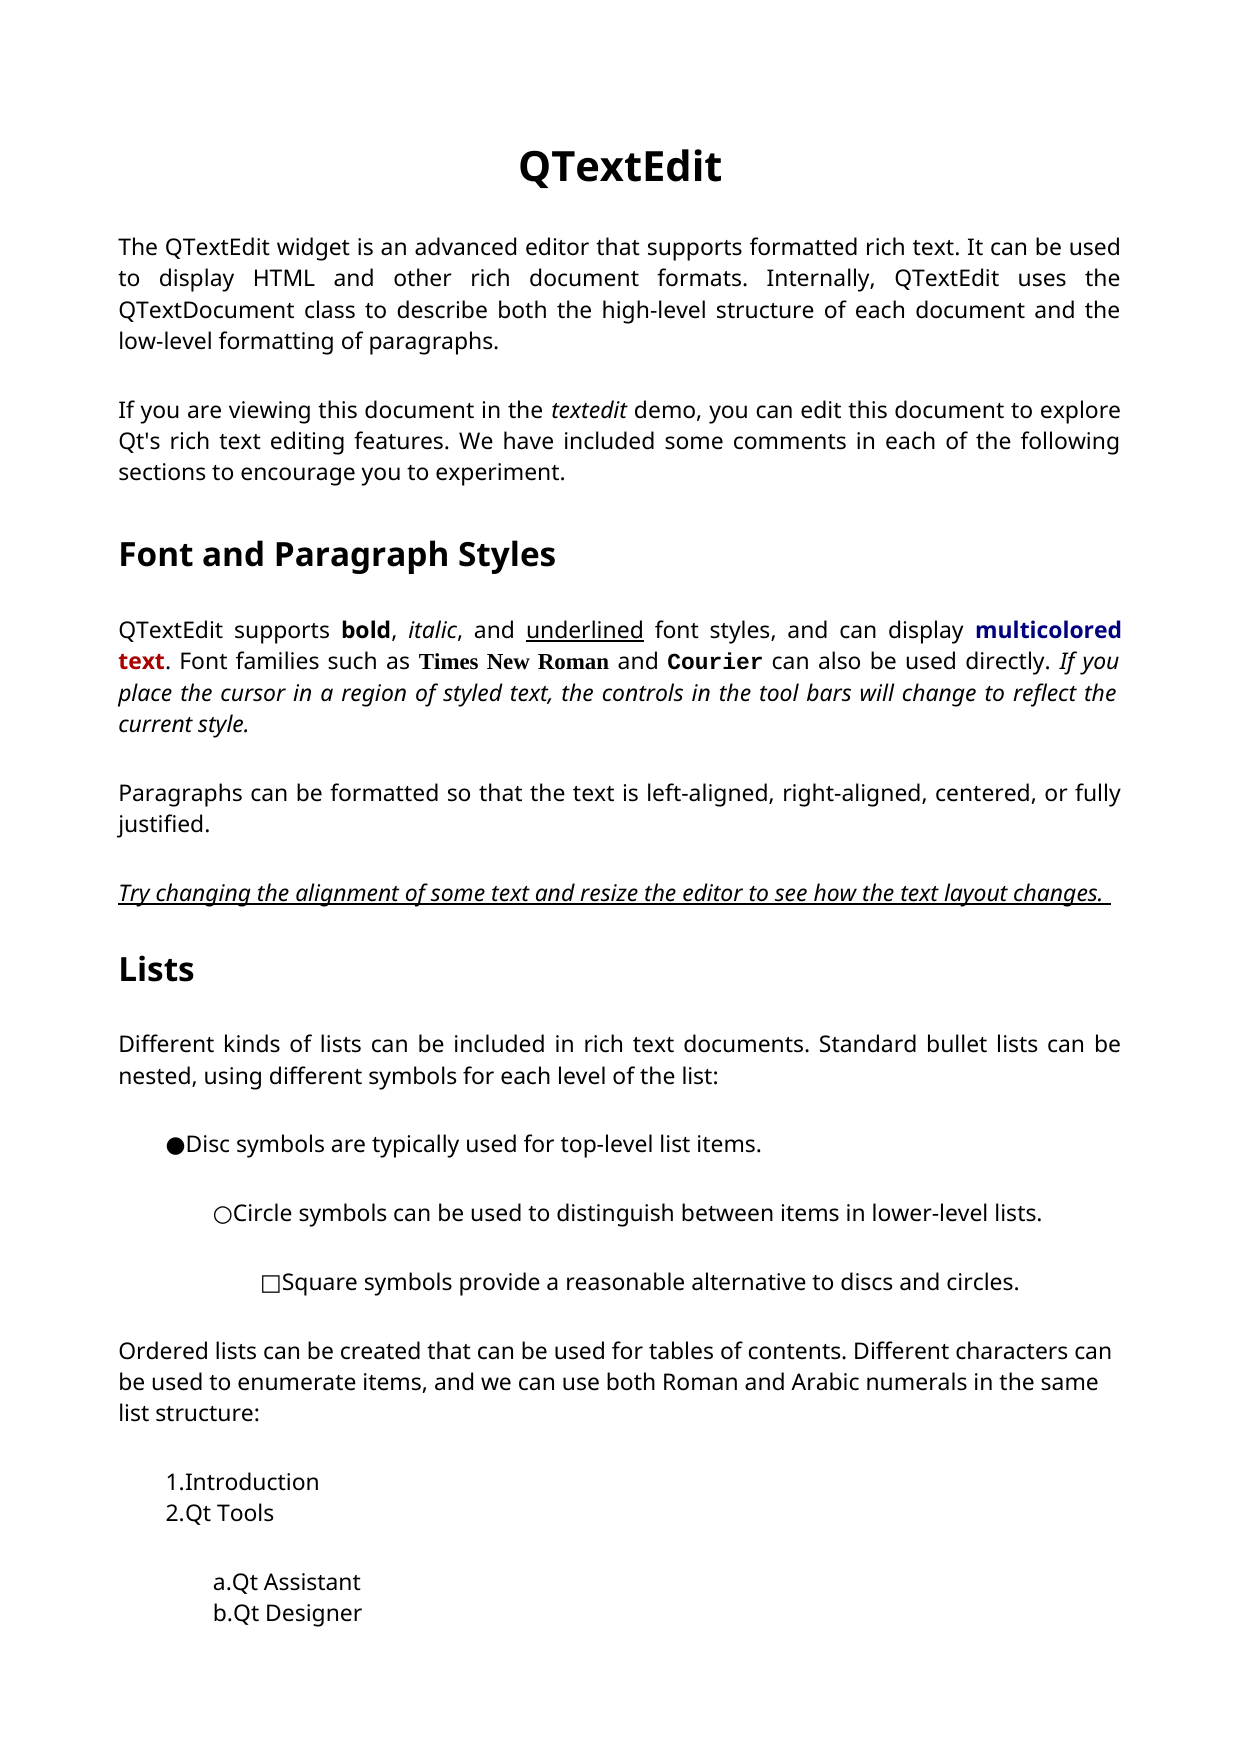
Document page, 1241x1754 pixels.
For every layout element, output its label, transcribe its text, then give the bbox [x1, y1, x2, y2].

list Circle symbols can be used to distinguish between items in lower-level lists. [118, 1197, 1122, 1228]
list Square symbols provide a reasonable alternative to discs and circles. [118, 1266, 1122, 1297]
text QTextEdit [118, 137, 1122, 194]
list Qt Assistant [118, 1566, 1122, 1597]
text QTextEdit supports bold, italic, and underlined font styles, and can display multicolored text. Font families such as Times New Roman and Courier can also be used directly. If you place the cursor in a region of styled text, the controls in the tool bars will change to reflect the current style. [118, 614, 1122, 739]
list Disc symbols are typically used for top-level list items. [118, 1128, 1122, 1159]
text If you are viewing this document in the textedit demo, you can edit this document to explore Qt's rich text editing features. We have included some comments in each of the following sections to encourage you to experiment. [118, 394, 1122, 487]
text Font and Paragraph Styles [118, 531, 1122, 577]
text Try changing the alignment of some text and resize the editor to see how the text layout changes. [118, 877, 1122, 908]
list Qt Designer [118, 1597, 1122, 1628]
text Ordered lists can be created that can be used for tables of contents. Different characters can be used to enumerate items, and we can use both Roman and Arabic numerals in the same list structure: [118, 1334, 1122, 1428]
text Paragraphs can be formatted so that the text is left-aligned, right-aligned, centered, or fully justified. [118, 777, 1122, 839]
text The QTextEdit widget is an advanced editor that supports formatted rich text. It can be used to display HTML and other rich document formats. Internally, QTextEdit uses the QTextDocument class to describe both the high-level structure of each document and the low-level formatting of paragraphs. [118, 231, 1122, 356]
list Introduction [118, 1466, 1122, 1497]
text Different kinds of lists can be included in rich text documents. Standard bullet lists can be nested, using different symbols for each level of the list: [118, 1028, 1122, 1091]
list Qt Tools [118, 1497, 1122, 1528]
text Lists [118, 945, 1122, 991]
